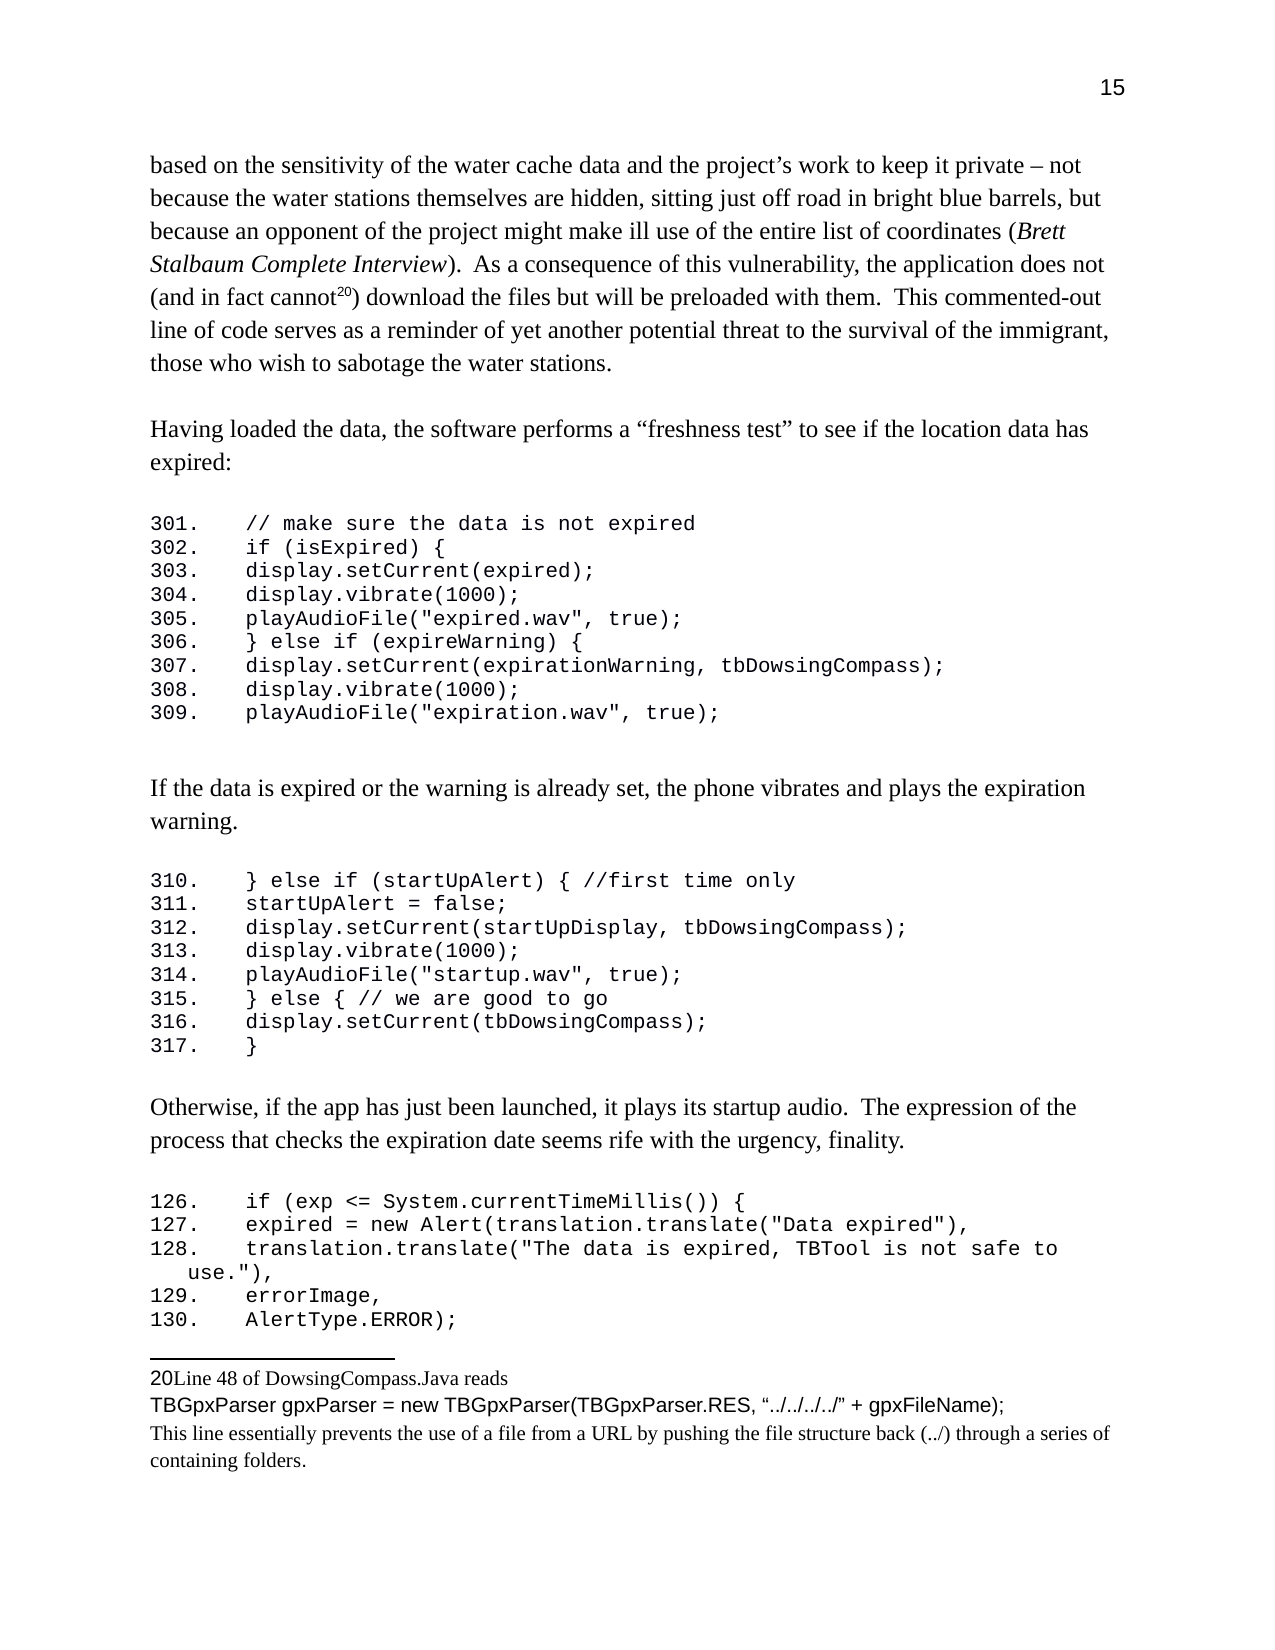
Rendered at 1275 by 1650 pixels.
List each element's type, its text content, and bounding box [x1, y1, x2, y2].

text Otherwise, if the app has just been launched, it plays its startup audio. The expression of the process that checks the expiration date seems rife with the urgency, finality. [150, 1092, 1125, 1153]
list } else { // we are good to go [150, 988, 1125, 1011]
text Line 48 of DowsingCompass.Java reads [150, 1366, 1125, 1390]
list translation.translate("The data is expired, TBTool is not safe to use."), [150, 1238, 1125, 1285]
list display.setCurrent(tbDowsingCompass); [150, 1011, 1125, 1035]
text This line essentially prevents the use of a file from a URL by pushing the file structure back (../) through a series of containing folders. [150, 1421, 1125, 1472]
list playAudioFile("startup.wav", true); [150, 964, 1125, 988]
list } [150, 1035, 1125, 1059]
list } else if (expireWarning) { [150, 631, 1125, 655]
list display.setCurrent(expired); [150, 561, 1125, 584]
list } else if (startUpAlert) { //first time only [150, 869, 1125, 893]
text If the data is expired or the warning is already set, the phone vibrates and plays the expiration warning. [150, 773, 1125, 835]
list playAudioFile("expiration.wav", true); [150, 702, 1125, 726]
list display.vibrate(1000); [150, 679, 1125, 702]
list display.setCurrent(expirationWarning, tbDowsingCompass); [150, 655, 1125, 679]
text Having loaded the data, the software performs a “freshness test” to see if the location data has expired: [150, 414, 1125, 476]
text based on the sensitivity of the water cache data and the project’s work to keep it private – not because the water stations themselves are hidden, sitting just off road in bright blue barrels, but because an opponent of the project might make ill use of the entire list of coordinates (Brett Stalbaum Complete Interview). As a consequence of this vulnerability, the application does not (and in fact cannot) download the files but will be preloaded with them. This commented-out line of code serves as a reminder of yet another potential threat to the survival of the immigrant, those who wish to sabotage the water stations. [150, 150, 1125, 377]
list // make sure the data is not expired [150, 513, 1125, 537]
list AlertType.ERROR); [150, 1309, 1125, 1333]
list display.setCurrent(startUpDisplay, tbDowsingCompass); [150, 917, 1125, 941]
list if (isExpired) { [150, 537, 1125, 561]
list if (exp <= System.currentTimeMillis()) { [150, 1191, 1125, 1214]
list expired = new Alert(translation.translate("Data expired"), [150, 1214, 1125, 1238]
list display.vibrate(1000); [150, 584, 1125, 608]
list playAudioFile("expired.wav", true); [150, 608, 1125, 631]
list display.vibrate(1000); [150, 941, 1125, 964]
list errorImage, [150, 1285, 1125, 1309]
list startUpAlert = false; [150, 893, 1125, 917]
text TBGpxParser gpxParser = new TBGpxParser(TBGpxParser.RES, “../../../../” + gpxFileName); [150, 1393, 1125, 1417]
